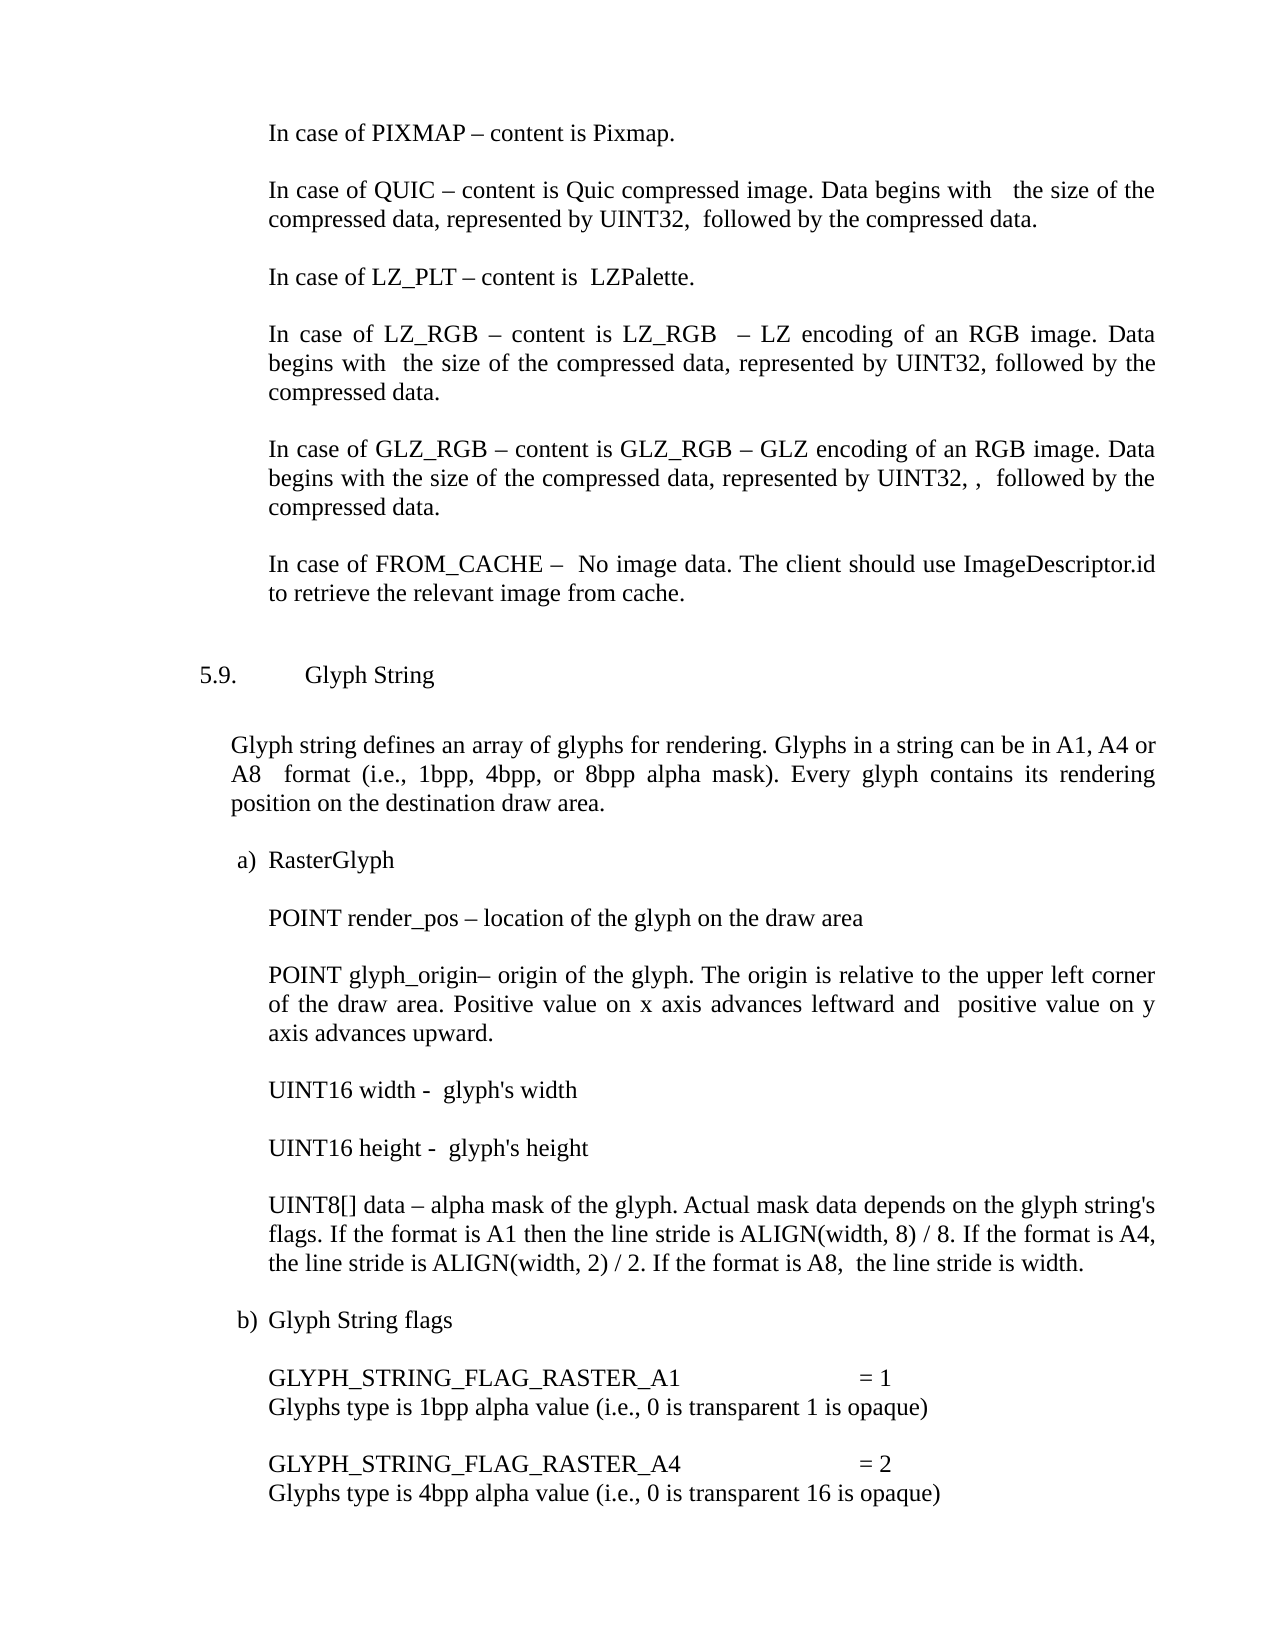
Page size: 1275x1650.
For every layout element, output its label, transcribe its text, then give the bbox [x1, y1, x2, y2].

list Glyph string defines an array of glyphs for rendering. Glyphs in a string can be in A1, A4 or A8 format (i.e., 1bpp, 4bpp, or 8bpp alpha mask). Every glyph contains its rendering position on the destination draw area. [193, 731, 1157, 817]
list Glyphs type is 4bpp alpha value (i.e., 0 is transparent 16 is opaque) [231, 1478, 1157, 1507]
list Glyphs type is 1bpp alpha value (i.e., 0 is transparent 1 is opaque) [231, 1392, 1157, 1421]
list In case of QUIC – content is Quic compressed image. Data begins with the size of the compressed data, represented by UINT32, followed by the compressed data. [231, 176, 1157, 233]
list In case of PIXMAP – content is Pixmap. [231, 118, 1157, 147]
list In case of FROM_CACHE – No image data. The client should use ImageDescriptor.id to retrieve the relevant image from cache. [231, 549, 1157, 607]
list UINT8[] data – alpha mask of the glyph. Actual mask data depends on the glyph string's flags. If the format is A1 then the line stride is ALIGN(width, 8) / 8. If the format is A4, the line stride is ALIGN(width, 2) / 2. If the format is A8, the line stride is width. [231, 1191, 1157, 1277]
list GLYPH_STRING_FLAG_RASTER_A4 = 2 [231, 1449, 1157, 1478]
list POINT render_pos – location of the glyph on the draw area [231, 903, 1157, 932]
list Glyph String flags [231, 1306, 1157, 1334]
list RasterGlyph [231, 846, 1157, 874]
list In case of GLZ_RGB – content is GLZ_RGB – GLZ encoding of an RGB image. Data begins with the size of the compressed data, represented by UINT32, , followed by the compressed data. [231, 434, 1157, 521]
list UINT16 height - glyph's height [231, 1133, 1157, 1162]
list In case of LZ_RGB – content is LZ_RGB – LZ encoding of an RGB image. Data begins with the size of the compressed data, represented by UINT32, followed by the compressed data. [231, 319, 1157, 406]
list POINT glyph_origin– origin of the glyph. The origin is relative to the upper left corner of the draw area. Positive value on x axis advances leftward and positive value on y axis advances upward. [231, 961, 1157, 1047]
subtitle Glyph String [193, 661, 1157, 689]
list UINT16 width - glyph's width [231, 1076, 1157, 1104]
list GLYPH_STRING_FLAG_RASTER_A1 = 1 [231, 1363, 1157, 1392]
list In case of LZ_PLT – content is LZPalette. [231, 262, 1157, 291]
